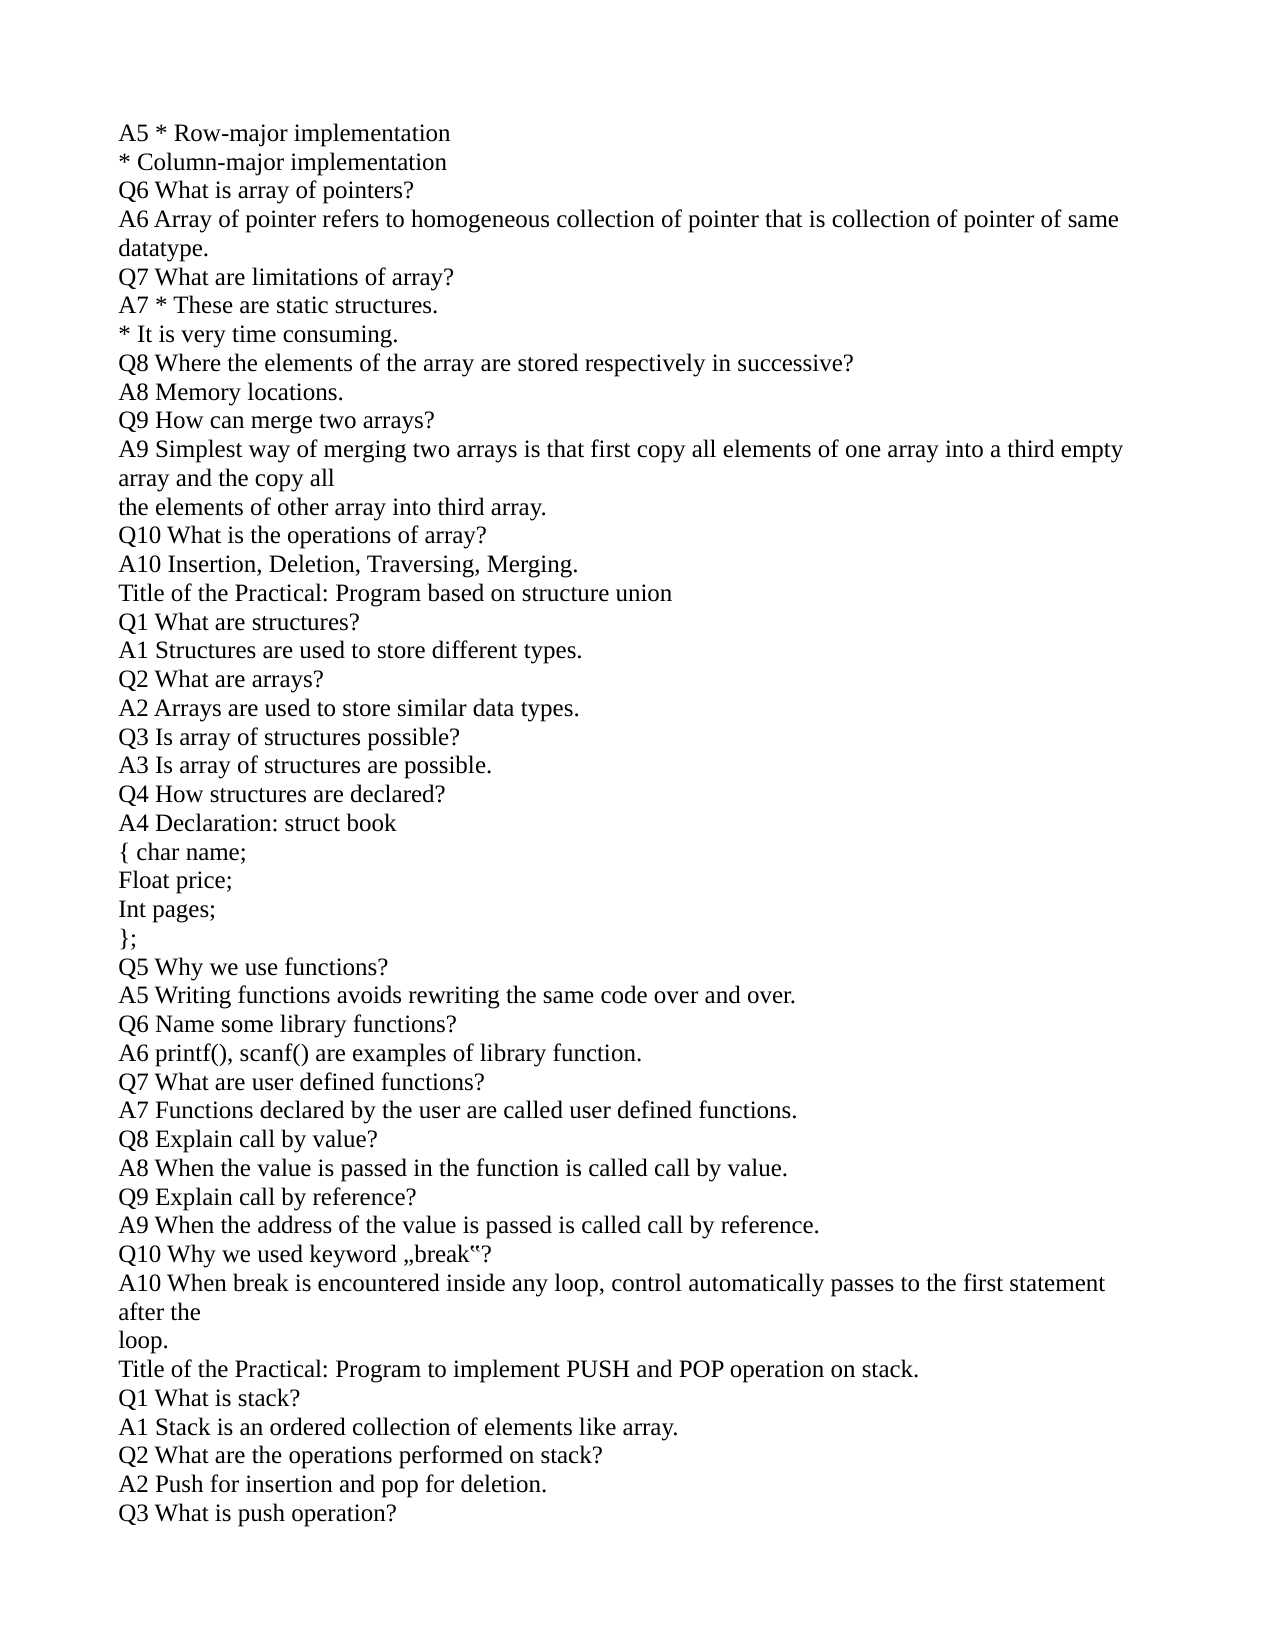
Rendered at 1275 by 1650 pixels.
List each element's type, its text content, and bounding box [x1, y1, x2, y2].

text Q1 What is stack? [118, 1383, 1157, 1412]
text Title of the Practical: Program to implement PUSH and POP operation on stack. [118, 1354, 1157, 1383]
text A8 When the value is passed in the function is called call by value. [118, 1153, 1157, 1182]
text loop. [118, 1326, 1157, 1354]
text A7 Functions declared by the user are called user defined functions. [118, 1096, 1157, 1124]
text A5 Writing functions avoids rewriting the same code over and over. [118, 981, 1157, 1009]
text { char name; [118, 837, 1157, 866]
text A9 Simplest way of merging two arrays is that first copy all elements of one array into a third empty array and the copy all [118, 434, 1157, 492]
text A9 When the address of the value is passed is called call by reference. [118, 1211, 1157, 1239]
text Q7 What are limitations of array? [118, 262, 1157, 291]
text A5 * Row-major implementation [118, 118, 1157, 147]
text A6 Array of pointer refers to homogeneous collection of pointer that is collection of pointer of same datatype. [118, 204, 1157, 262]
text Q3 What is push operation? [118, 1498, 1157, 1527]
text A10 Insertion, Deletion, Traversing, Merging. [118, 549, 1157, 578]
text Title of the Practical: Program based on structure union [118, 578, 1157, 607]
text Q1 What are structures? [118, 607, 1157, 636]
text * Column-major implementation [118, 147, 1157, 176]
text A10 When break is encountered inside any loop, control automatically passes to the first statement after the [118, 1268, 1157, 1326]
text A6 printf(), scanf() are examples of library function. [118, 1038, 1157, 1067]
text Q9 Explain call by reference? [118, 1182, 1157, 1211]
text A2 Push for insertion and pop for deletion. [118, 1469, 1157, 1498]
text Q8 Where the elements of the array are stored respectively in successive? [118, 348, 1157, 377]
text A3 Is array of structures are possible. [118, 751, 1157, 779]
text Q8 Explain call by value? [118, 1124, 1157, 1153]
text Q10 Why we used keyword „break‟? [118, 1239, 1157, 1268]
text Q2 What are the operations performed on stack? [118, 1441, 1157, 1469]
text the elements of other array into third array. [118, 492, 1157, 521]
text A8 Memory locations. [118, 377, 1157, 406]
text Q2 What are arrays? [118, 664, 1157, 693]
text }; [118, 923, 1157, 952]
text Q3 Is array of structures possible? [118, 722, 1157, 751]
text Float price; [118, 866, 1157, 894]
text Int pages; [118, 894, 1157, 923]
text A4 Declaration: struct book [118, 808, 1157, 837]
text Q6 What is array of pointers? [118, 176, 1157, 204]
text Q10 What is the operations of array? [118, 521, 1157, 549]
text Q5 Why we use functions? [118, 952, 1157, 981]
text A7 * These are static structures. [118, 291, 1157, 319]
text A2 Arrays are used to store similar data types. [118, 693, 1157, 722]
text Q7 What are user defined functions? [118, 1067, 1157, 1096]
text Q9 How can merge two arrays? [118, 406, 1157, 434]
text Q4 How structures are declared? [118, 779, 1157, 808]
text A1 Stack is an ordered collection of elements like array. [118, 1412, 1157, 1441]
text Q6 Name some library functions? [118, 1009, 1157, 1038]
text * It is very time consuming. [118, 319, 1157, 348]
text A1 Structures are used to store different types. [118, 636, 1157, 664]
